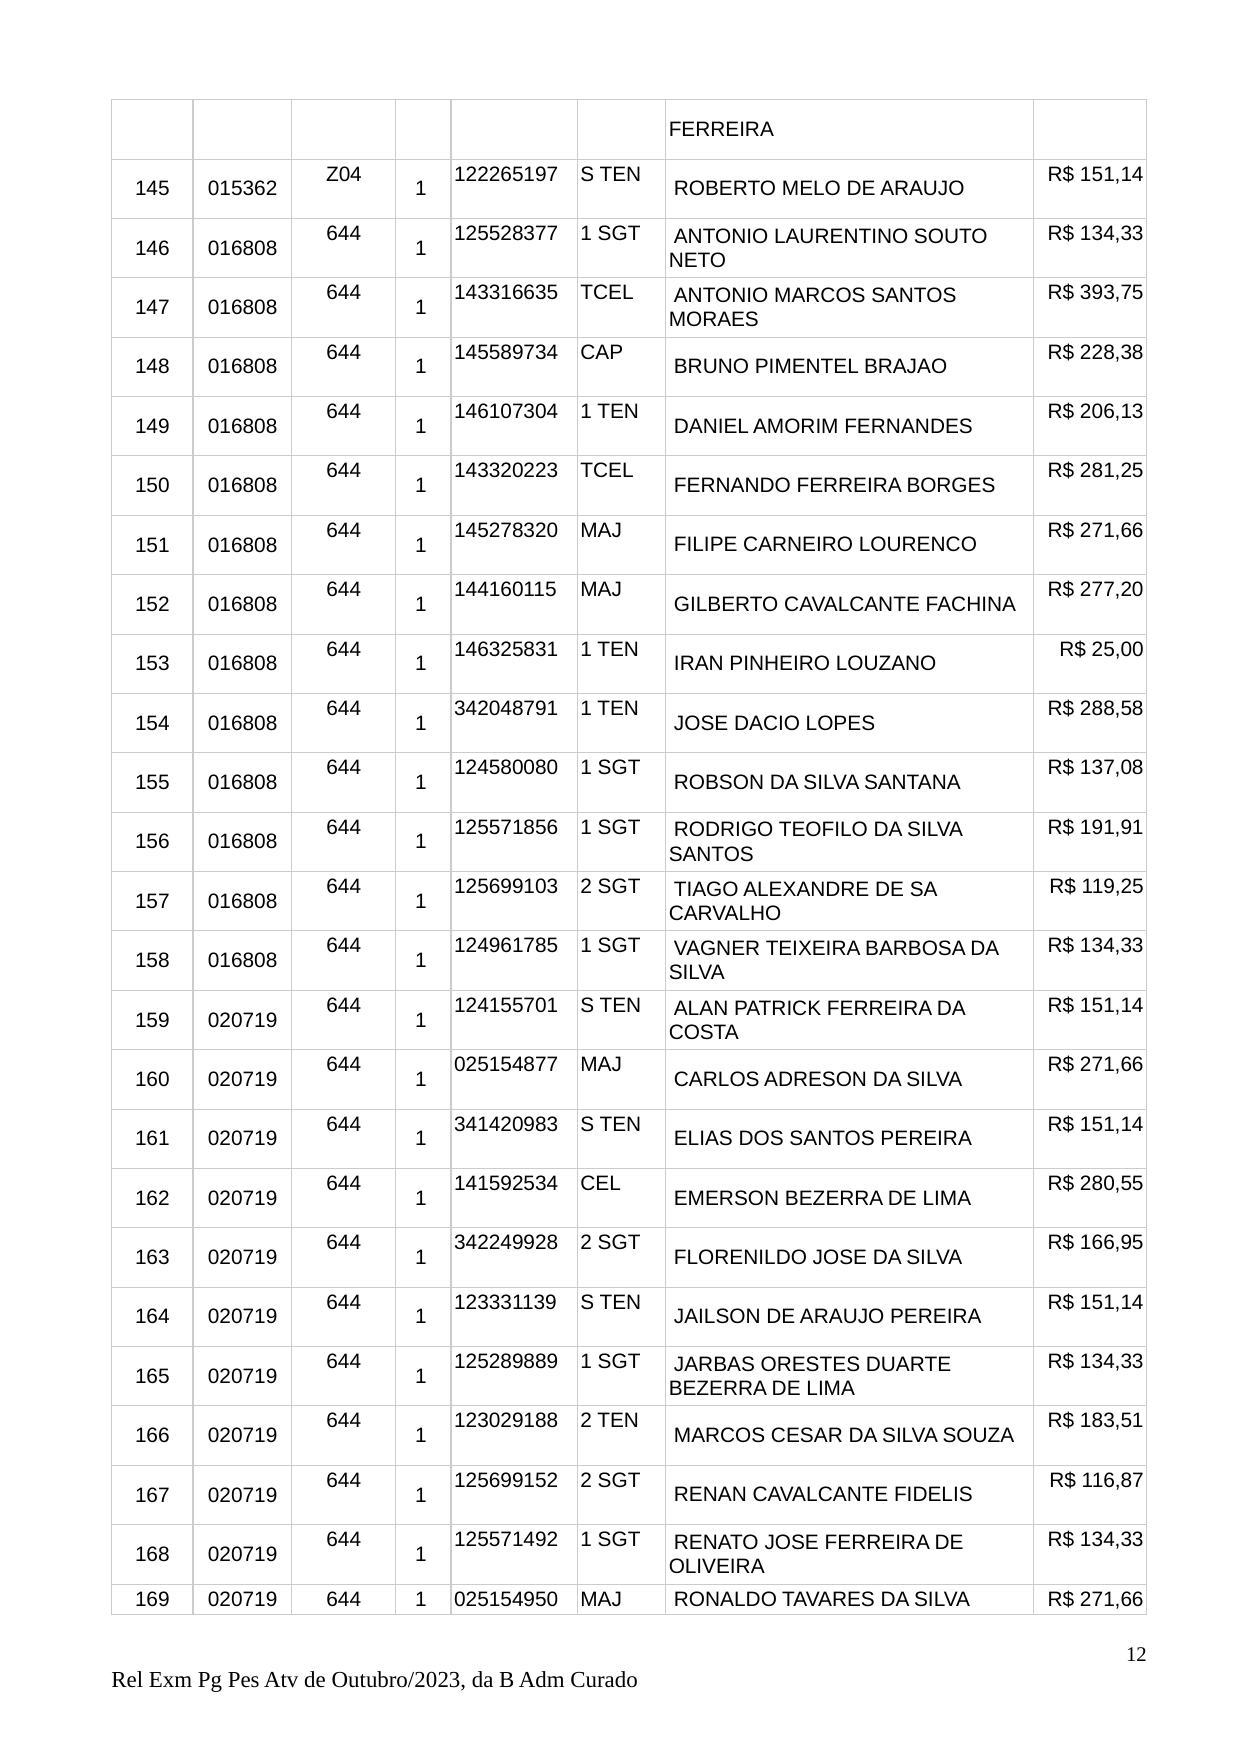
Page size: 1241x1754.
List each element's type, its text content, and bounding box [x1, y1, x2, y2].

table_cell 1 [396, 753, 450, 812]
table_cell 165 [112, 1347, 192, 1405]
table_cell 2 SGT [578, 872, 665, 930]
table_cell 341420983 [452, 1110, 577, 1168]
table_cell 1 [396, 456, 450, 515]
table_cell 1 [396, 1169, 450, 1227]
table_cell 159 [112, 991, 192, 1049]
table_cell S TEN [578, 1110, 665, 1168]
table_cell MAJ [578, 575, 665, 633]
table_cell 143320223 [452, 456, 577, 515]
table_cell 1 TEN [578, 397, 665, 455]
table_cell 016808 [194, 635, 291, 693]
table_cell 644 [292, 753, 395, 812]
table_cell 644 [292, 219, 395, 277]
table_cell BRUNO PIMENTEL BRAJAO [666, 338, 1033, 396]
table_cell 125571856 [452, 813, 577, 871]
table_cell [112, 100, 192, 158]
table_cell 016808 [194, 813, 291, 871]
table_cell 149 [112, 397, 192, 455]
table_cell [292, 100, 395, 158]
table_cell 644 [292, 1169, 395, 1227]
table_cell 123029188 [452, 1406, 577, 1465]
table_cell 1 [396, 931, 450, 990]
table_cell 1 [396, 278, 450, 337]
table_cell 122265197 [452, 160, 577, 218]
table_cell 644 [292, 991, 395, 1049]
table_cell 166 [112, 1406, 192, 1465]
table_cell 644 [292, 456, 395, 515]
table_cell R$ 277,20 [1034, 575, 1146, 633]
table_cell ROBSON DA SILVA SANTANA [666, 753, 1033, 812]
table_cell 644 [292, 1406, 395, 1465]
table_cell 147 [112, 278, 192, 337]
table_cell 156 [112, 813, 192, 871]
table_cell TCEL [578, 456, 665, 515]
table_cell 146107304 [452, 397, 577, 455]
table_cell 161 [112, 1110, 192, 1168]
table_cell 162 [112, 1169, 192, 1227]
table_cell 148 [112, 338, 192, 396]
table_cell 145589734 [452, 338, 577, 396]
table_cell 644 [292, 1525, 395, 1583]
table_cell CARLOS ADRESON DA SILVA [666, 1050, 1033, 1108]
table_cell 644 [292, 278, 395, 337]
table_cell 016808 [194, 516, 291, 574]
table_cell 1 [396, 694, 450, 752]
table_cell 145278320 [452, 516, 577, 574]
table_cell FLORENILDO JOSE DA SILVA [666, 1228, 1033, 1287]
table_cell 020719 [194, 1466, 291, 1524]
table_cell MAJ [578, 1050, 665, 1108]
table_cell 1 [396, 160, 450, 218]
table_cell R$ 134,33 [1034, 219, 1146, 277]
table_cell 020719 [194, 991, 291, 1049]
table_cell 151 [112, 516, 192, 574]
table_cell 020719 [194, 1288, 291, 1346]
table_cell 644 [292, 1110, 395, 1168]
table_cell 168 [112, 1525, 192, 1583]
table_cell RENAN CAVALCANTE FIDELIS [666, 1466, 1033, 1524]
table_cell 644 [292, 694, 395, 752]
table_cell [396, 100, 450, 158]
table_cell ANTONIO LAURENTINO SOUTO NETO [666, 219, 1033, 277]
table_cell 125289889 [452, 1347, 577, 1405]
table_cell 1 [396, 1347, 450, 1405]
table_cell 124961785 [452, 931, 577, 990]
table_cell 125699152 [452, 1466, 577, 1524]
table_cell R$ 288,58 [1034, 694, 1146, 752]
table_cell 123331139 [452, 1288, 577, 1346]
table_cell EMERSON BEZERRA DE LIMA [666, 1169, 1033, 1227]
table_cell 016808 [194, 456, 291, 515]
table_cell R$ 134,33 [1034, 1525, 1146, 1583]
table_cell 1 TEN [578, 694, 665, 752]
table_cell 1 SGT [578, 813, 665, 871]
table_cell 1 [396, 219, 450, 277]
table_cell 644 [292, 872, 395, 930]
table_cell 644 [292, 931, 395, 990]
table_cell [194, 100, 291, 158]
table_cell 1 SGT [578, 1347, 665, 1405]
table_cell 016808 [194, 219, 291, 277]
table_cell MAJ [578, 516, 665, 574]
table_cell ROBERTO MELO DE ARAUJO [666, 160, 1033, 218]
table_cell JARBAS ORESTES DUARTE BEZERRA DE LIMA [666, 1347, 1033, 1405]
table_cell RONALDO TAVARES DA SILVA [666, 1585, 1033, 1613]
table_cell ELIAS DOS SANTOS PEREIRA [666, 1110, 1033, 1168]
table_cell 016808 [194, 694, 291, 752]
table_cell R$ 281,25 [1034, 456, 1146, 515]
table_cell 342249928 [452, 1228, 577, 1287]
table_cell 644 [292, 575, 395, 633]
table_cell 644 [292, 1466, 395, 1524]
table_cell 164 [112, 1288, 192, 1346]
table_cell 015362 [194, 160, 291, 218]
table_cell 1 [396, 1585, 450, 1613]
table_cell [578, 100, 665, 158]
table_cell 125699103 [452, 872, 577, 930]
table_cell 143316635 [452, 278, 577, 337]
table_cell R$ 271,66 [1034, 516, 1146, 574]
table_cell 155 [112, 753, 192, 812]
table_cell 020719 [194, 1406, 291, 1465]
table_cell R$ 25,00 [1034, 635, 1146, 693]
table_cell 644 [292, 1228, 395, 1287]
table_cell R$ 134,33 [1034, 931, 1146, 990]
table_cell VAGNER TEIXEIRA BARBOSA DA SILVA [666, 931, 1033, 990]
table_cell R$ 271,66 [1034, 1585, 1146, 1613]
table_cell 1 [396, 516, 450, 574]
table_cell R$ 271,66 [1034, 1050, 1146, 1108]
table_cell R$ 134,33 [1034, 1347, 1146, 1405]
table_cell R$ 151,14 [1034, 1110, 1146, 1168]
table_cell 644 [292, 1288, 395, 1346]
table_cell 1 [396, 1050, 450, 1108]
table_cell 025154950 [452, 1585, 577, 1613]
table_cell 016808 [194, 338, 291, 396]
table_cell 2 SGT [578, 1466, 665, 1524]
table_cell 141592534 [452, 1169, 577, 1227]
table_cell R$ 116,87 [1034, 1466, 1146, 1524]
table_cell 146325831 [452, 635, 577, 693]
table_cell 144160115 [452, 575, 577, 633]
table_cell 125571492 [452, 1525, 577, 1583]
table_cell R$ 183,51 [1034, 1406, 1146, 1465]
table_cell S TEN [578, 1288, 665, 1346]
table_cell 016808 [194, 872, 291, 930]
table_cell 153 [112, 635, 192, 693]
table_cell 158 [112, 931, 192, 990]
table_cell 125528377 [452, 219, 577, 277]
table_cell CEL [578, 1169, 665, 1227]
table_cell 154 [112, 694, 192, 752]
table_cell 1 [396, 1525, 450, 1583]
table_cell 1 [396, 575, 450, 633]
table_cell R$ 393,75 [1034, 278, 1146, 337]
table_cell 020719 [194, 1110, 291, 1168]
table_cell MAJ [578, 1585, 665, 1613]
table_cell 342048791 [452, 694, 577, 752]
table_cell R$ 280,55 [1034, 1169, 1146, 1227]
table_cell 1 SGT [578, 219, 665, 277]
table_cell 1 [396, 872, 450, 930]
table_cell S TEN [578, 991, 665, 1049]
table_cell 020719 [194, 1228, 291, 1287]
table_cell 644 [292, 516, 395, 574]
table_cell 644 [292, 1050, 395, 1108]
table_cell 1 SGT [578, 753, 665, 812]
table_cell 016808 [194, 753, 291, 812]
table_cell 1 [396, 1406, 450, 1465]
table_cell MARCOS CESAR DA SILVA SOUZA [666, 1406, 1033, 1465]
table_cell 020719 [194, 1169, 291, 1227]
table_cell 1 [396, 635, 450, 693]
table_cell 124580080 [452, 753, 577, 812]
table_cell 1 [396, 813, 450, 871]
table_cell 1 [396, 397, 450, 455]
table_cell 146 [112, 219, 192, 277]
table_cell 152 [112, 575, 192, 633]
table_cell 1 [396, 991, 450, 1049]
table_cell 124155701 [452, 991, 577, 1049]
table_cell 020719 [194, 1585, 291, 1613]
table_cell 2 SGT [578, 1228, 665, 1287]
table_cell 145 [112, 160, 192, 218]
table_cell 016808 [194, 931, 291, 990]
table_cell 1 SGT [578, 1525, 665, 1583]
table_cell 2 TEN [578, 1406, 665, 1465]
table_cell 020719 [194, 1050, 291, 1108]
table_cell R$ 151,14 [1034, 1288, 1146, 1346]
table_cell JOSE DACIO LOPES [666, 694, 1033, 752]
table_cell [452, 100, 577, 158]
table_cell [1034, 100, 1146, 158]
table_cell 016808 [194, 575, 291, 633]
table_cell 1 [396, 1466, 450, 1524]
table_cell 157 [112, 872, 192, 930]
table_cell TIAGO ALEXANDRE DE SA CARVALHO [666, 872, 1033, 930]
table_cell 644 [292, 813, 395, 871]
table_cell 020719 [194, 1347, 291, 1405]
table_cell ALAN PATRICK FERREIRA DA COSTA [666, 991, 1033, 1049]
table_cell R$ 191,91 [1034, 813, 1146, 871]
table_cell 1 SGT [578, 931, 665, 990]
table_cell 1 [396, 1288, 450, 1346]
table_cell S TEN [578, 160, 665, 218]
table_cell 644 [292, 397, 395, 455]
table_cell ANTONIO MARCOS SANTOS MORAES [666, 278, 1033, 337]
table_cell R$ 137,08 [1034, 753, 1146, 812]
table_cell 167 [112, 1466, 192, 1524]
table_cell 644 [292, 1347, 395, 1405]
table_cell FERREIRA [666, 100, 1033, 158]
table_cell R$ 166,95 [1034, 1228, 1146, 1287]
table_cell 169 [112, 1585, 192, 1613]
table_cell RENATO JOSE FERREIRA DE OLIVEIRA [666, 1525, 1033, 1583]
table_cell 644 [292, 635, 395, 693]
table_cell FERNANDO FERREIRA BORGES [666, 456, 1033, 515]
table_cell Z04 [292, 160, 395, 218]
table_cell 160 [112, 1050, 192, 1108]
table_cell FILIPE CARNEIRO LOURENCO [666, 516, 1033, 574]
table_cell R$ 206,13 [1034, 397, 1146, 455]
table_cell GILBERTO CAVALCANTE FACHINA [666, 575, 1033, 633]
table_cell R$ 119,25 [1034, 872, 1146, 930]
table_cell R$ 228,38 [1034, 338, 1146, 396]
table_cell 1 [396, 1110, 450, 1168]
table_cell 150 [112, 456, 192, 515]
table_cell 1 [396, 1228, 450, 1287]
table_cell 1 TEN [578, 635, 665, 693]
table_cell 1 [396, 338, 450, 396]
table_cell 163 [112, 1228, 192, 1287]
table_cell R$ 151,14 [1034, 991, 1146, 1049]
table_cell 016808 [194, 278, 291, 337]
table_cell IRAN PINHEIRO LOUZANO [666, 635, 1033, 693]
table_cell 025154877 [452, 1050, 577, 1108]
table_cell JAILSON DE ARAUJO PEREIRA [666, 1288, 1033, 1346]
table_cell DANIEL AMORIM FERNANDES [666, 397, 1033, 455]
table_cell R$ 151,14 [1034, 160, 1146, 218]
table_cell RODRIGO TEOFILO DA SILVA SANTOS [666, 813, 1033, 871]
table_cell 016808 [194, 397, 291, 455]
table_cell 644 [292, 338, 395, 396]
table_cell CAP [578, 338, 665, 396]
table_cell TCEL [578, 278, 665, 337]
table_cell 644 [292, 1585, 395, 1613]
table_cell 020719 [194, 1525, 291, 1583]
